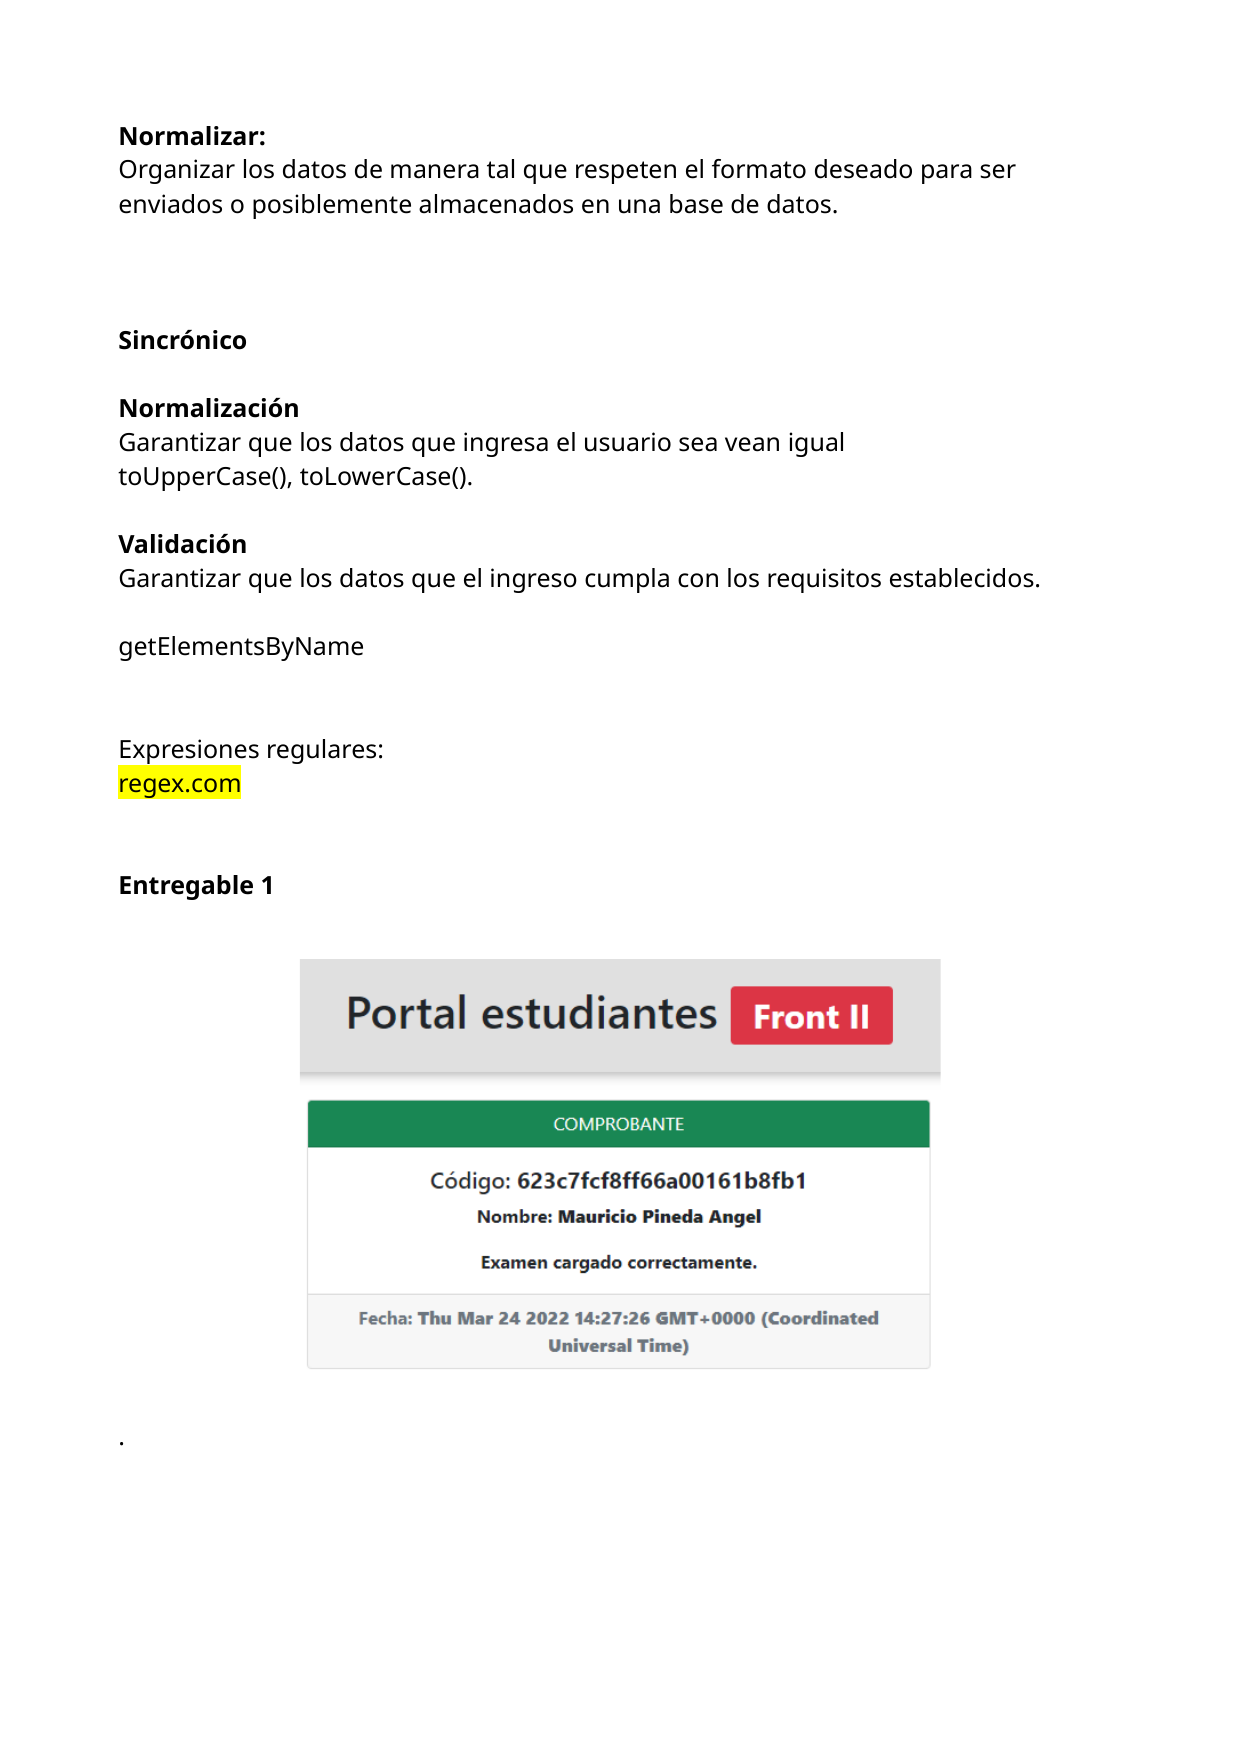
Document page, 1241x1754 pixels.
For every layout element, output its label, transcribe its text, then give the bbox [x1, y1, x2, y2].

text Sincrónico [118, 322, 1122, 357]
text Validación [118, 527, 1122, 561]
text regex.com [118, 765, 1122, 799]
text Entregable 1 [118, 867, 1122, 902]
text Normalización [118, 391, 1122, 425]
text Organizar los datos de manera tal que respeten el formato deseado para ser enviados o posiblemente almacenados en una base de datos. [118, 152, 1122, 220]
text Garantizar que los datos que ingresa el usuario sea vean igual [118, 425, 1122, 459]
text getElementsByName [118, 629, 1122, 663]
text Expresiones regulares: [118, 731, 1122, 765]
text toUpperCase(), toLowerCase(). [118, 459, 1122, 493]
text Normalizar: [118, 118, 1122, 152]
picture [299, 959, 941, 1384]
text Garantizar que los datos que el ingreso cumpla con los requisitos establecidos. [118, 561, 1122, 595]
text . [118, 936, 1122, 1453]
